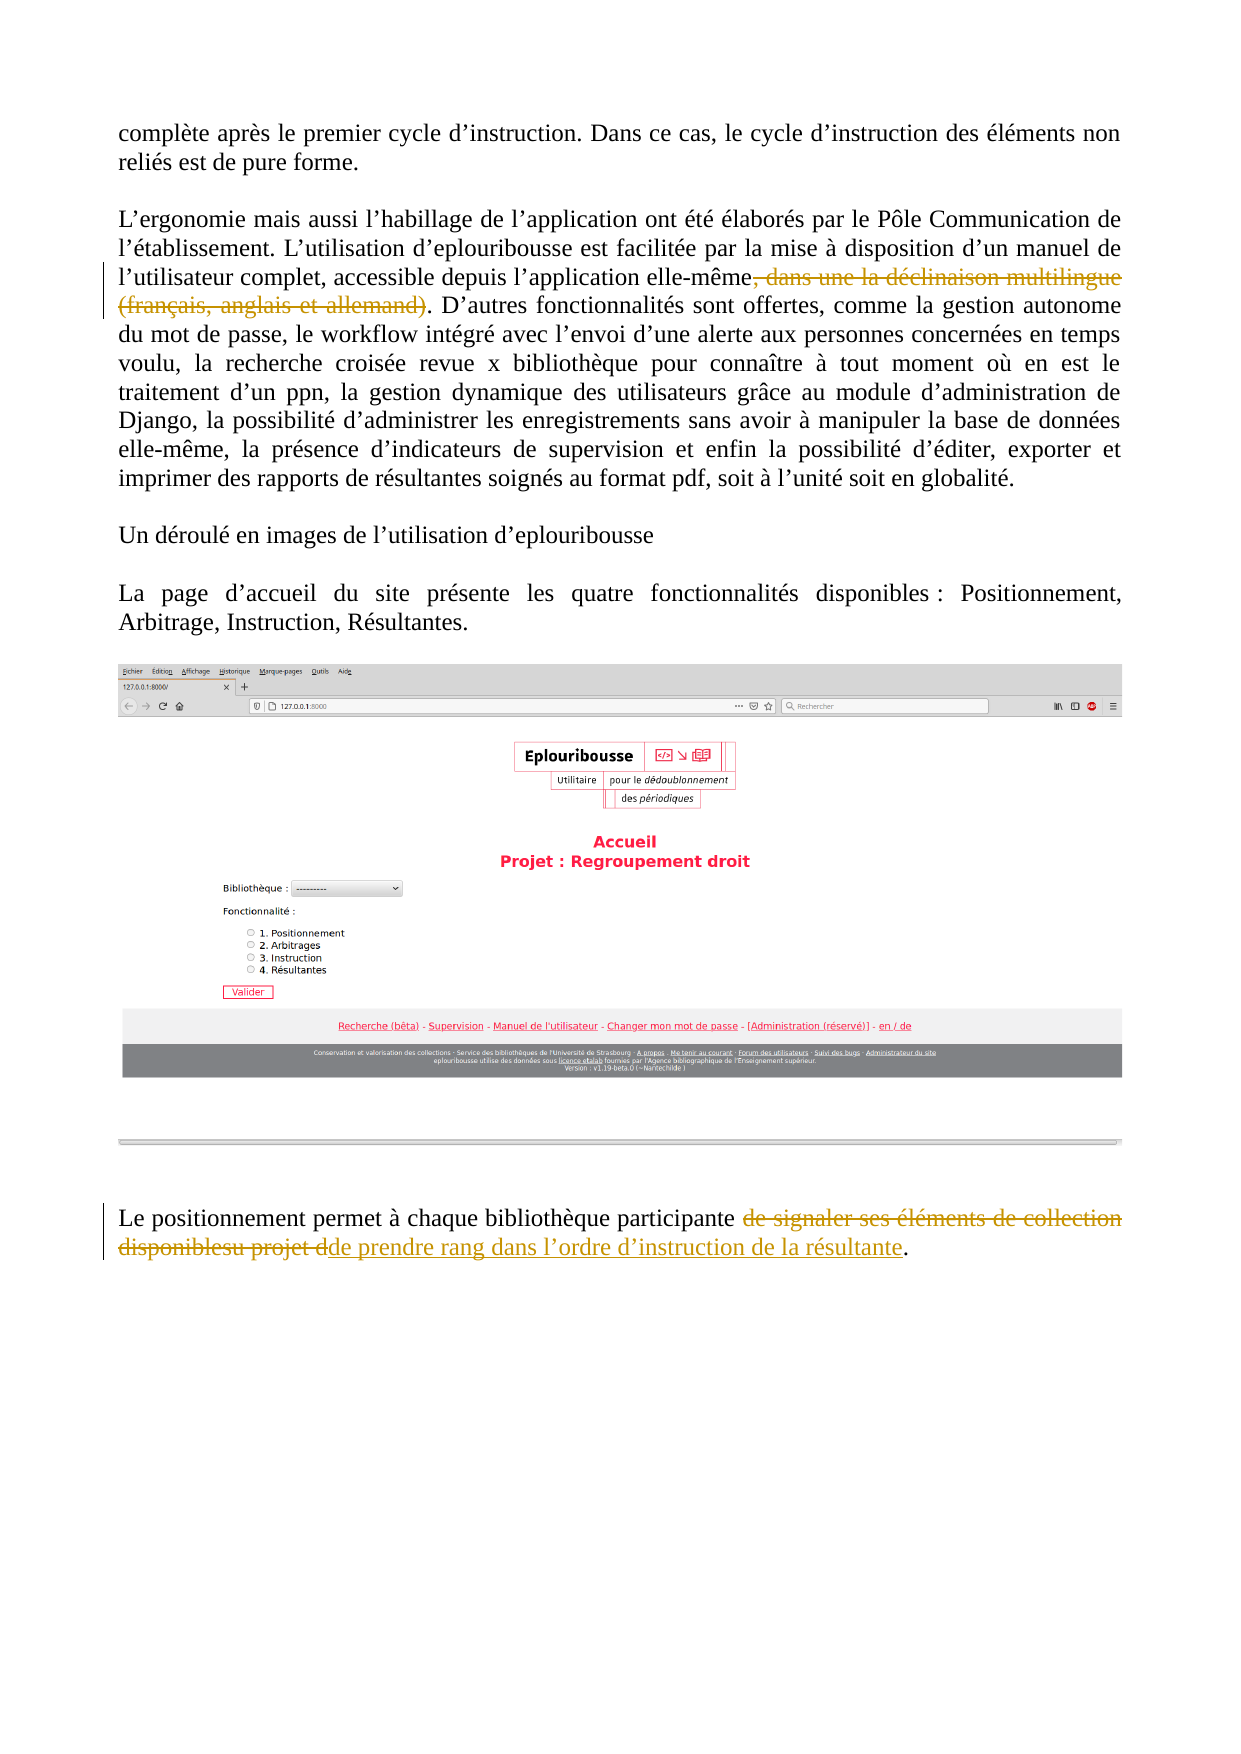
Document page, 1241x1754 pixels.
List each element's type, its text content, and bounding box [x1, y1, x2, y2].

text La page d’accueil du site présente les quatre fonctionnalités disponibles : Positionnement, Arbitrage, Instruction, Résultantes. [118, 578, 1122, 636]
picture [118, 664, 1123, 1146]
text L’ergonomie mais aussi l’habillage de l’application ont été élaborés par le Pôle Communication de l’établissement. L’utilisation d’eplouribousse est facilitée par la mise à disposition d’un manuel de l’utilisateur complet, accessible depuis l’application elle-même. D’autres fonctionnalités sont offertes, comme la gestion autonome du mot de passe, le workflow intégré avec l’envoi d’une alerte aux personnes concernées en temps voulu, la recherche croisée revue x bibliothèque pour connaître à tout moment où en est le traitement d’un ppn, la gestion dynamique des utilisateurs grâce au module d’administration de Django, la possibilité d’administrer les enregistrements sans avoir à manipuler la base de données elle-même, la présence d’indicateurs de supervision et enfin la possibilité d’éditer, exporter et imprimer des rapports de résultantes soignés au format pdf, soit à l’unité soit en globalité. [118, 204, 1122, 492]
text Un déroulé en images de l’utilisation d’eplouribousse [118, 521, 1122, 549]
text complète après le premier cycle d’instruction. Dans ce cas, le cycle d’instruction des éléments non reliés est de pure forme. [118, 118, 1122, 176]
text Le positionnement permet à chaque bibliothèque participante de prendre rang dans l’ordre d’instruction de la résultante. [118, 1203, 1122, 1260]
